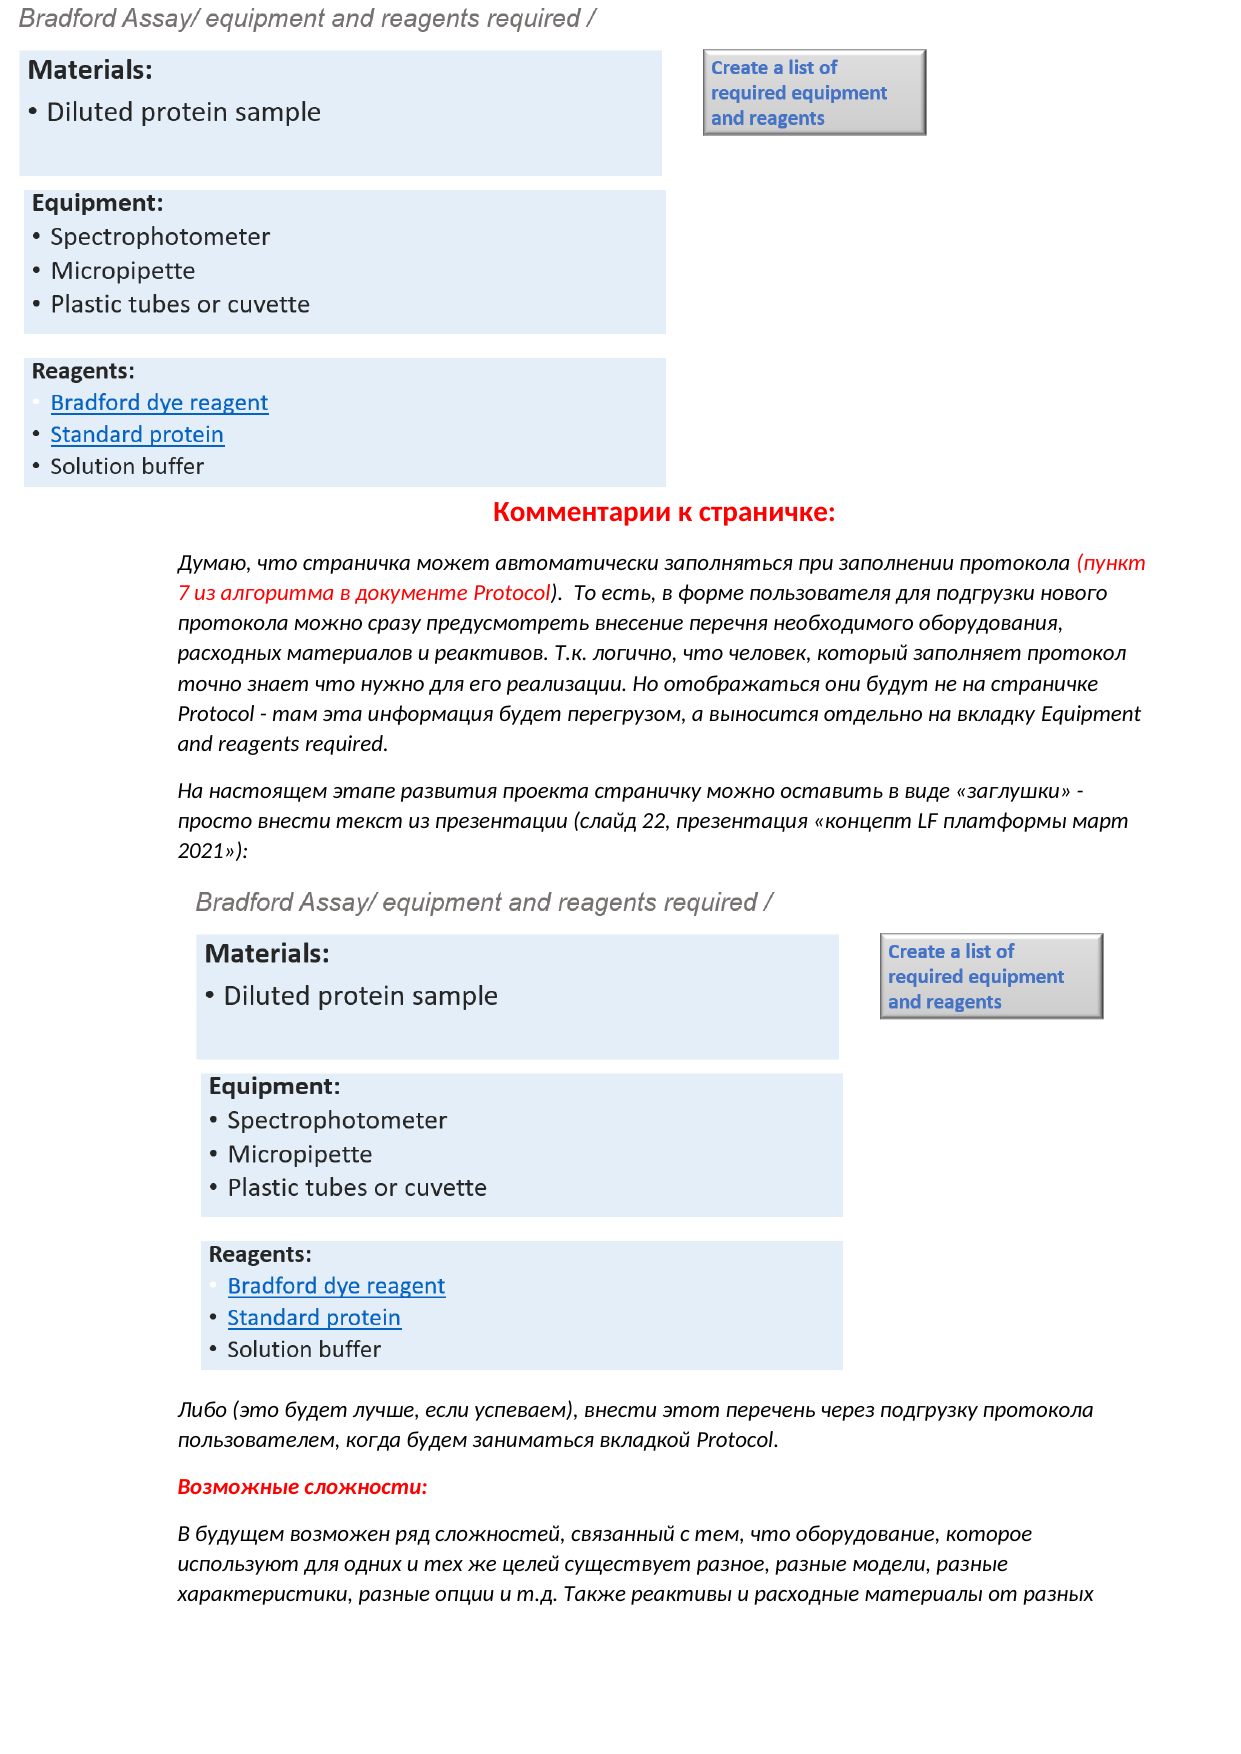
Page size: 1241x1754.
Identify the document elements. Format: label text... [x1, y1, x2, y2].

text На настоящем этапе развития проекта страничку можно оставить в виде «заглушки» - просто внести текст из презентации (слайд 22, презентация «концепт LF платформы март 2021»): [177, 776, 1152, 864]
text Либо (это будет лучше, если успеваем), внести этот перечень через подгрузку протокола пользователем, когда будем заниматься вкладкой Protocol. [177, 1395, 1152, 1453]
picture [0, 0, 975, 493]
text В будущем возможен ряд сложностей, связанный с тем, что оборудование, которое используют для одних и тех же целей существует разное, разные модели, разные характеристики, разные опции и т.д. Также реактивы и расходные материалы от разных [177, 1519, 1152, 1607]
text Возможные сложности: [177, 1472, 1152, 1500]
picture [177, 883, 1152, 1376]
text Думаю, что страничка может автоматически заполняться при заполнении протокола (пункт 7 из алгоритма в документе Protocol). То есть, в форме пользователя для подгрузки нового протокола можно сразу предусмотреть внесение перечня необходимого оборудования, расходных материалов и реактивов. Т.к. логично, что человек, который заполняет протокол точно знает что нужно для его реализации. Но отображаться они будут не на страничке Protocol - там эта информация будет перегрузом, а выносится отдельно на вкладку Equipment and reagents required. [177, 548, 1152, 757]
text Комментарии к страничке: [177, 118, 1152, 528]
